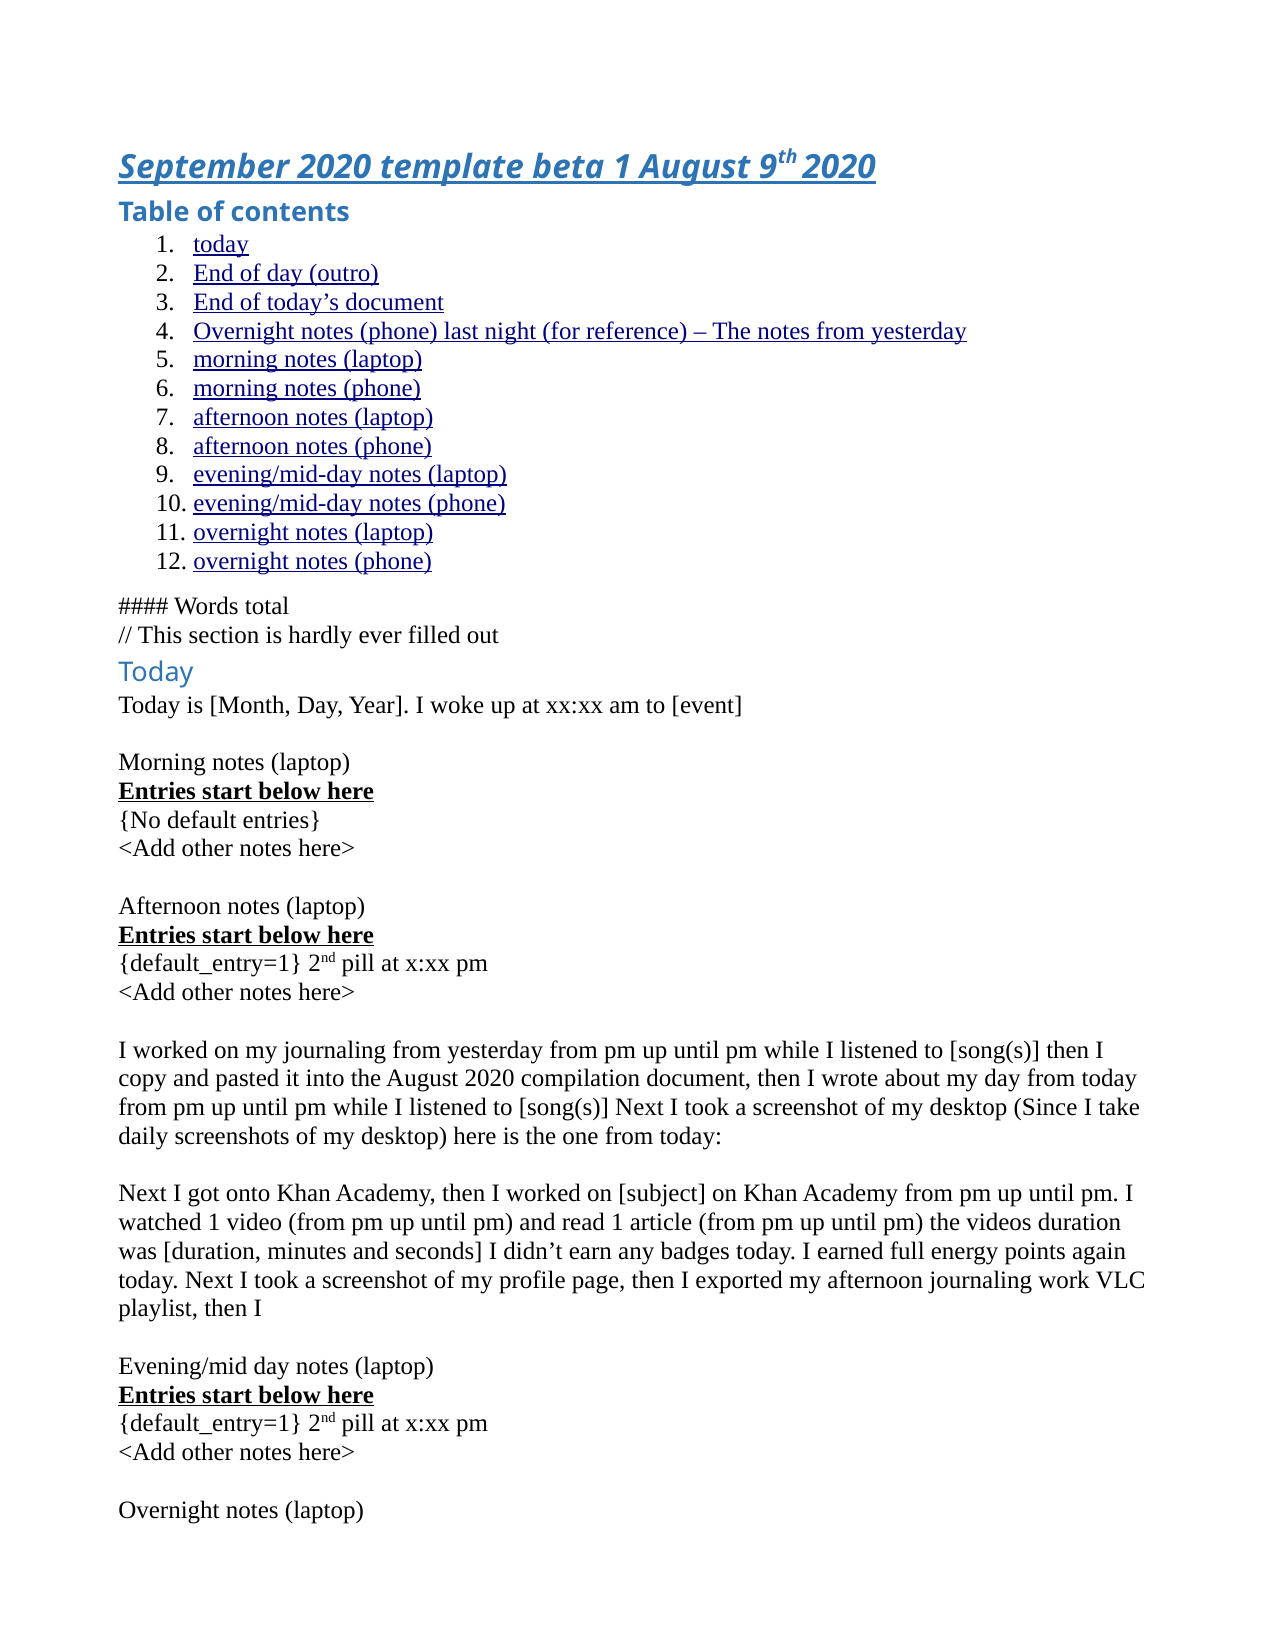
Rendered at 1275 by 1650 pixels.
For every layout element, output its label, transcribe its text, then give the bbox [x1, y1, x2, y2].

text {default_entry=1} 2nd pill at x:xx pm [118, 948, 1157, 977]
text // This section is hardly ever filled out [118, 620, 1157, 649]
text Overnight notes (laptop) [118, 1495, 1157, 1523]
list evening/mid-day notes (laptop) [156, 459, 1157, 488]
list overnight notes (phone) [156, 546, 1157, 574]
text Entries start below here [118, 920, 1157, 948]
list evening/mid-day notes (phone) [156, 488, 1157, 517]
text Today is [Month, Day, Year]. I woke up at xx:xx am to [event] [118, 690, 1157, 718]
list afternoon notes (phone) [156, 431, 1157, 459]
list overnight notes (laptop) [156, 517, 1157, 546]
text Afternoon notes (laptop) [118, 891, 1157, 920]
text Next I got onto Khan Academy, then I worked on [subject] on Khan Academy from pm up until pm. I watched 1 video (from pm up until pm) and read 1 article (from pm up until pm) the videos duration was [duration, minutes and seconds] I didn’t earn any badges today. I earned full energy points again today. Next I took a screenshot of my profile page, then I exported my afternoon journaling work VLC playlist, then I [118, 1178, 1157, 1322]
text I worked on my journaling from yesterday from pm up until pm while I listened to [song(s)] then I copy and pasted it into the August 2020 compilation document, then I wrote about my day from today from pm up until pm while I listened to [song(s)] Next I took a screenshot of my desktop (Since I take daily screenshots of my desktop) here is the one from today: [118, 1035, 1157, 1150]
text Morning notes (laptop) [118, 747, 1157, 776]
text <Add other notes here> [118, 1437, 1157, 1466]
subtitle Table of contents [118, 193, 1157, 229]
text {No default entries} [118, 805, 1157, 833]
text {default_entry=1} 2nd pill at x:xx pm [118, 1408, 1157, 1437]
list morning notes (laptop) [156, 344, 1157, 373]
list afternoon notes (laptop) [156, 402, 1157, 431]
text <Add other notes here> [118, 977, 1157, 1006]
list Overnight notes (phone) last night (for reference) – The notes from yesterday [156, 316, 1157, 344]
list today [156, 229, 1157, 258]
text <Add other notes here> [118, 833, 1157, 862]
list End of day (outro) [156, 258, 1157, 287]
text #### Words total [118, 591, 1157, 620]
list End of today’s document [156, 287, 1157, 316]
text Entries start below here [118, 1380, 1157, 1408]
subtitle Today [118, 653, 1157, 690]
text Evening/mid day notes (laptop) [118, 1351, 1157, 1380]
subtitle September 2020 template beta 1 August 9th 2020 [118, 143, 1157, 188]
list morning notes (phone) [156, 373, 1157, 402]
text Entries start below here [118, 776, 1157, 805]
